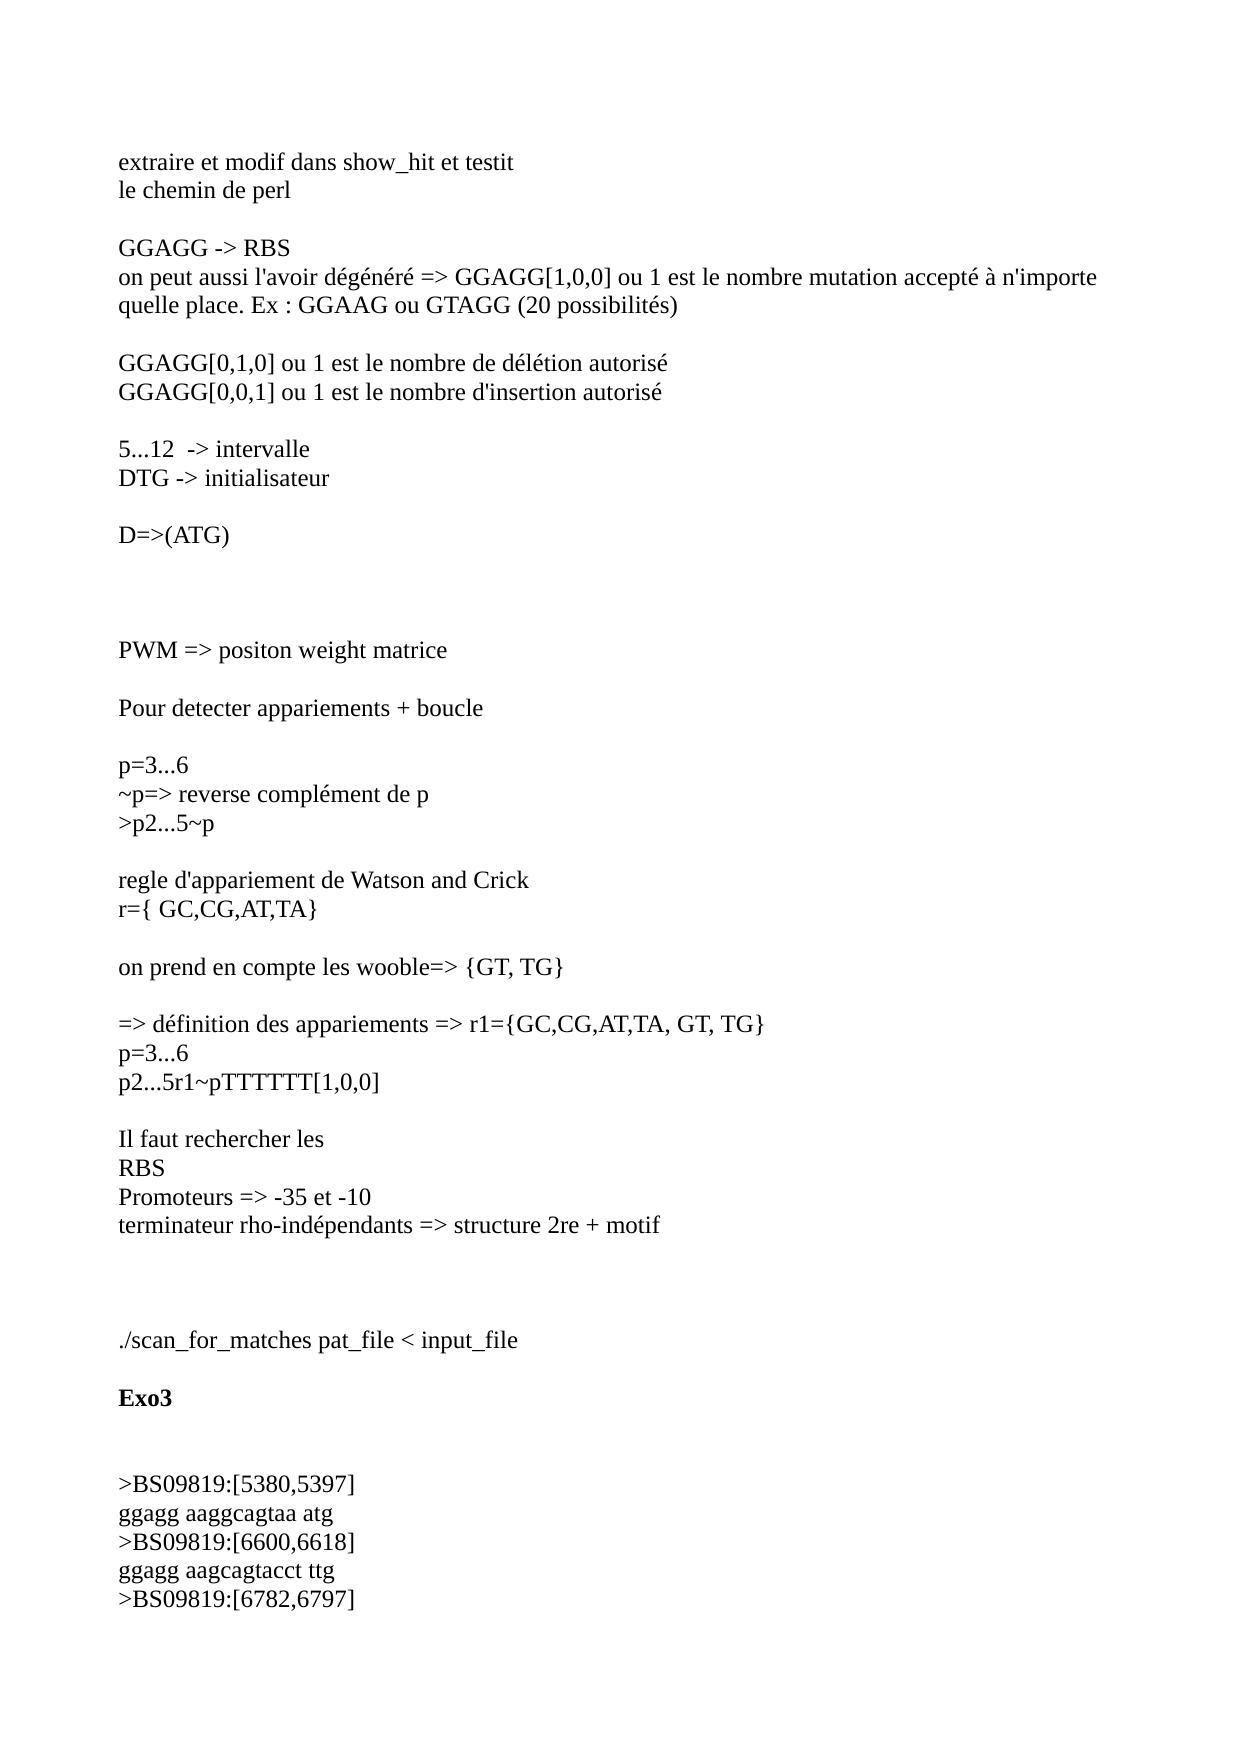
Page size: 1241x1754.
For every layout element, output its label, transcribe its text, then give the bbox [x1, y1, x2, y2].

text terminateur rho-indépendants => structure 2re + motif [118, 1211, 1122, 1239]
text Exo3 [118, 1383, 1122, 1412]
text le chemin de perl [118, 176, 1122, 204]
text >BS09819:[6782,6797] [118, 1584, 1122, 1613]
text ~p=> reverse complément de p [118, 779, 1122, 808]
text extraire et modif dans show_hit et testit [118, 147, 1122, 176]
text ggagg aaggcagtaa atg [118, 1498, 1122, 1527]
text p=3...6 [118, 1038, 1122, 1067]
text => définition des appariements => r1={GC,CG,AT,TA, GT, TG} [118, 1009, 1122, 1038]
text GGAGG[0,0,1] ou 1 est le nombre d'insertion autorisé [118, 377, 1122, 406]
text regle d'appariement de Watson and Crick [118, 866, 1122, 894]
text DTG -> initialisateur [118, 463, 1122, 492]
text RBS [118, 1153, 1122, 1182]
text on peut aussi l'avoir dégénéré => GGAGG[1,0,0] ou 1 est le nombre mutation accepté à n'importe quelle place. Ex : GGAAG ou GTAGG (20 possibilités) [118, 262, 1122, 319]
text GGAGG -> RBS [118, 233, 1122, 262]
text >BS09819:[6600,6618] [118, 1527, 1122, 1556]
text Pour detecter appariements + boucle [118, 693, 1122, 722]
text GGAGG[0,1,0] ou 1 est le nombre de délétion autorisé [118, 348, 1122, 377]
text p=3...6 [118, 751, 1122, 779]
text ggagg aagcagtacct ttg [118, 1556, 1122, 1584]
text ./scan_for_matches pat_file < input_file [118, 1326, 1122, 1354]
list 5...12 -> intervalle [118, 434, 1122, 463]
text r={ GC,CG,AT,TA} [118, 894, 1122, 923]
text D=>(ATG) [118, 521, 1122, 549]
text on prend en compte les wooble=> {GT, TG} [118, 952, 1122, 981]
text Promoteurs => -35 et -10 [118, 1182, 1122, 1211]
text PWM => positon weight matrice [118, 636, 1122, 664]
text p2...5r1~pTTTTTT[1,0,0] [118, 1067, 1122, 1096]
text Il faut rechercher les [118, 1124, 1122, 1153]
text >p2...5~p [118, 808, 1122, 837]
text >BS09819:[5380,5397] [118, 1469, 1122, 1498]
